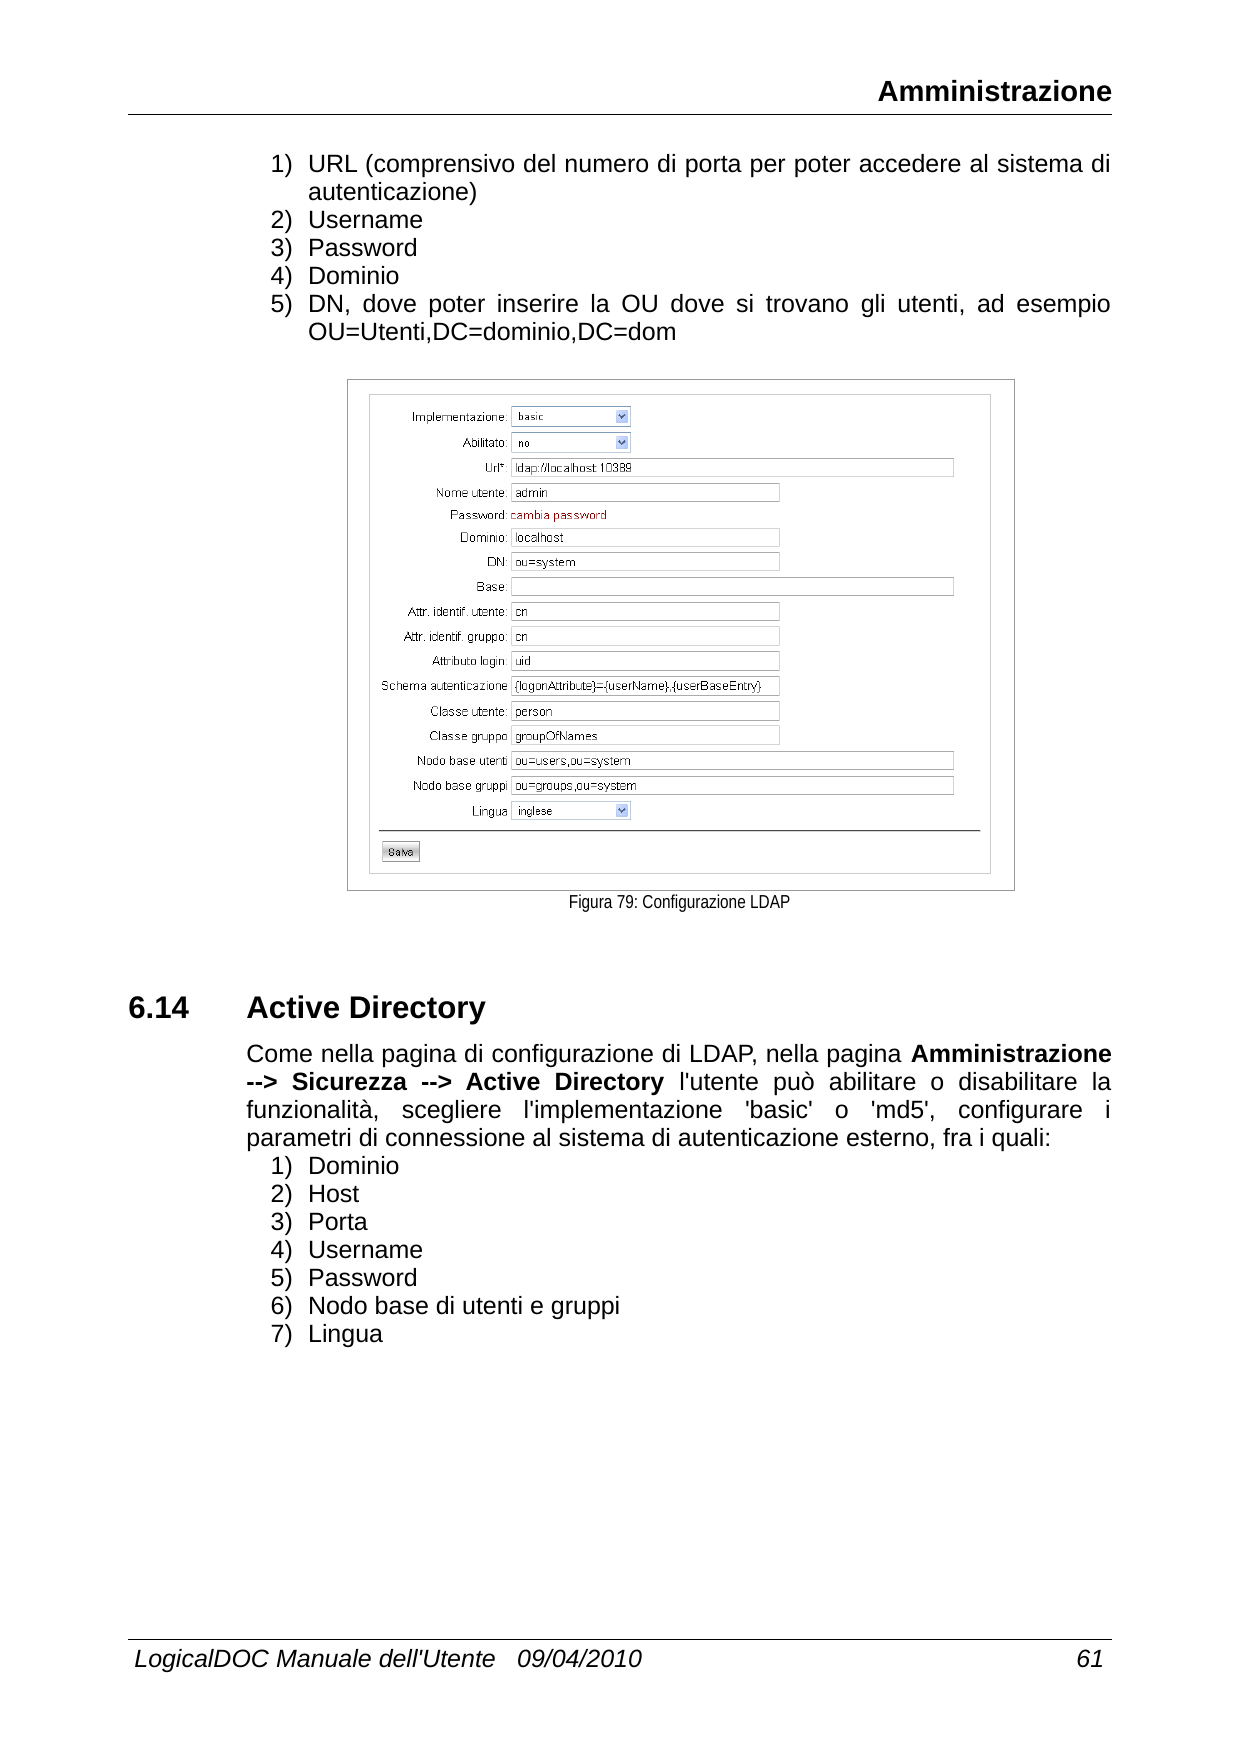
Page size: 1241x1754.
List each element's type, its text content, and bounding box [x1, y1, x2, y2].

picture [363, 388, 998, 881]
text Figura 79: Configurazione LDAP [347, 891, 1012, 913]
list Username [270, 1236, 1112, 1263]
list Dominio [270, 262, 1112, 289]
list Username [270, 206, 1112, 234]
text Come nella pagina di configurazione di LDAP, nella pagina Amministrazione --> Sicurezza --> Active Directory l'utente può abilitare o disabilitare la funzionalità, scegliere l'implementazione 'basic' o 'md5', configurare i parametri di connessione al sistema di autenticazione esterno, fra i quali: [246, 1040, 1112, 1152]
list Nodo base di utenti e gruppi [270, 1291, 1112, 1319]
list Dominio [270, 1152, 1112, 1180]
list Password [270, 1263, 1112, 1291]
list Lingua [270, 1319, 1112, 1347]
subtitle Active Directory [128, 991, 1112, 1025]
list Password [270, 234, 1112, 262]
list Host [270, 1180, 1112, 1208]
list Porta [270, 1208, 1112, 1236]
list URL (comprensivo del numero di porta per poter accedere al sistema di autenticazione) [270, 150, 1112, 206]
list DN, dove poter inserire la OU dove si trovano gli utenti, ad esempio OU=Utenti,DC=dominio,DC=dom [270, 289, 1112, 345]
